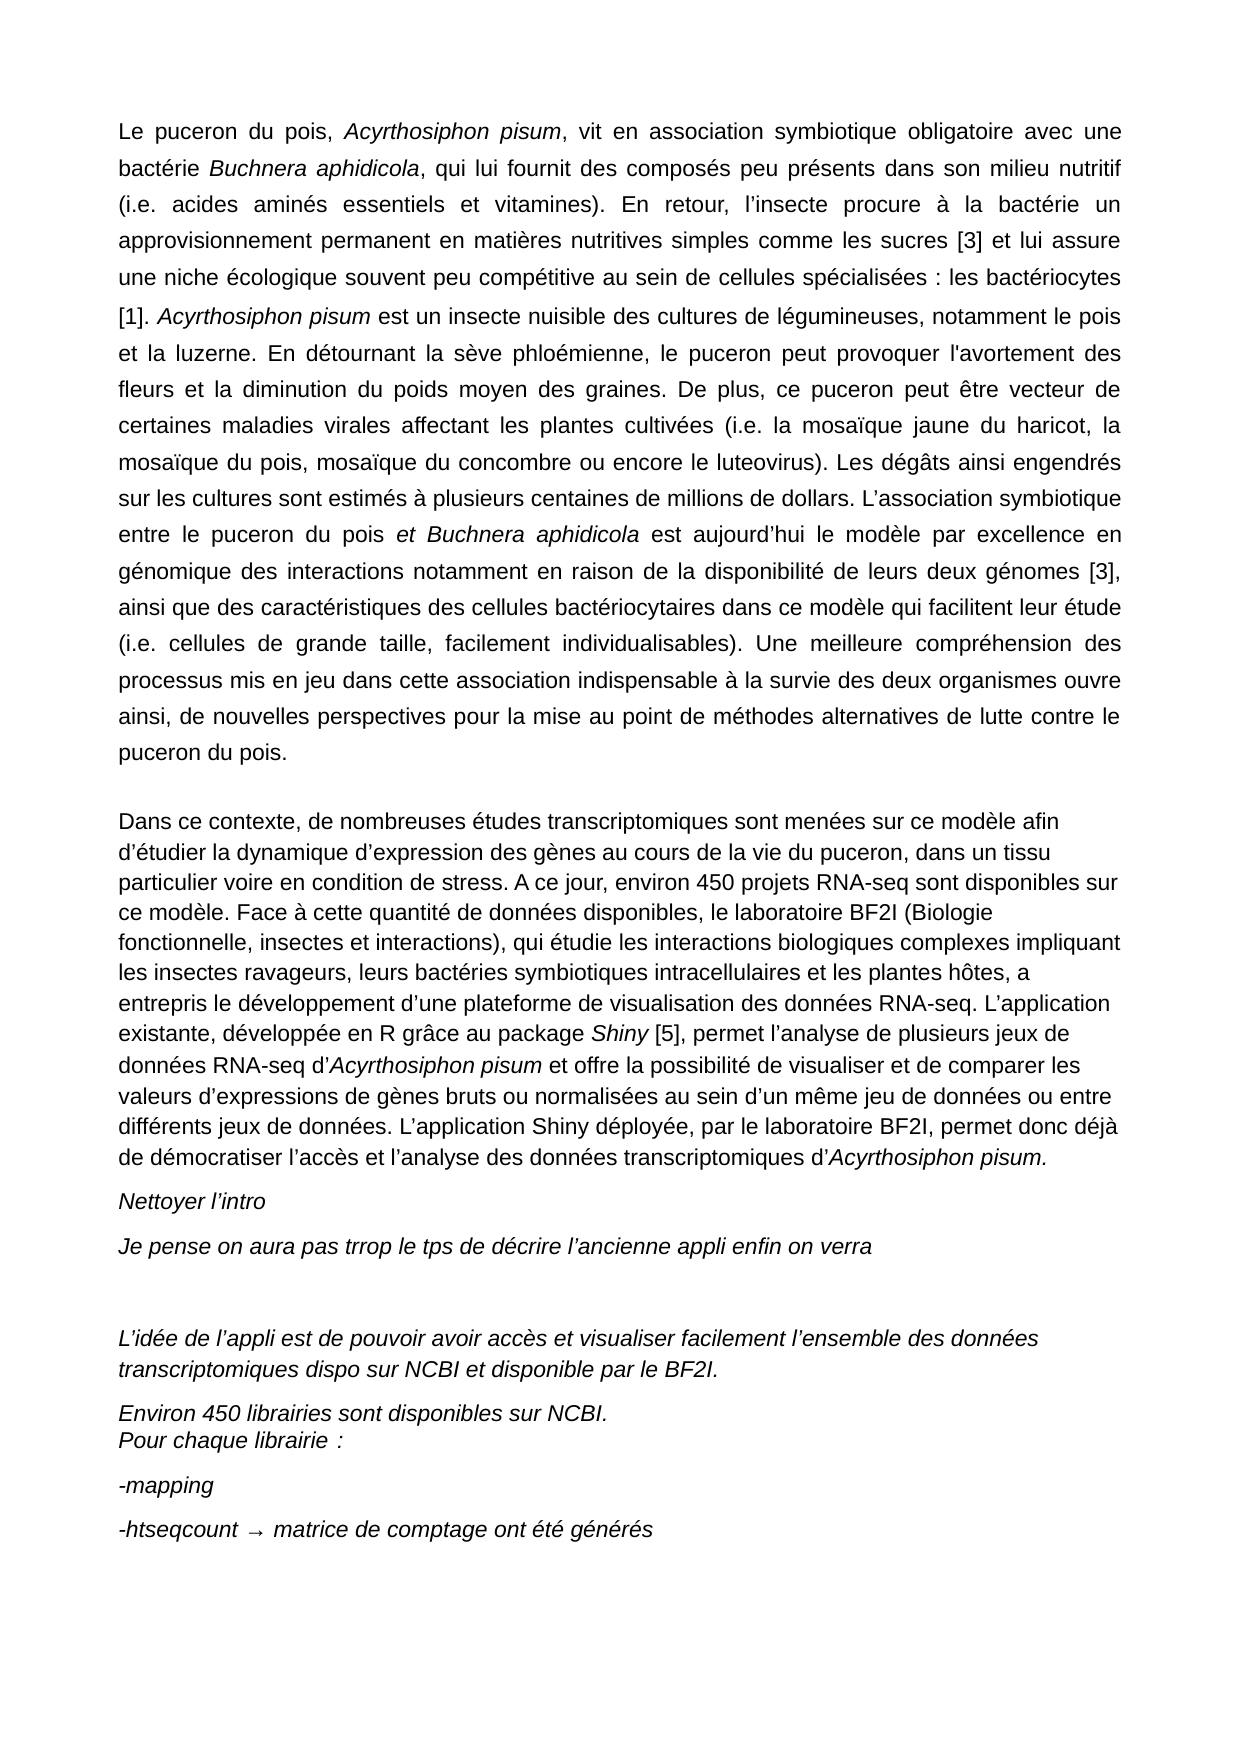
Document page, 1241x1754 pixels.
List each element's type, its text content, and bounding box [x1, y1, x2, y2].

text Dans ce contexte, de nombreuses études transcriptomiques sont menées sur ce modèle afin d’étudier la dynamique d’expression des gènes au cours de la vie du puceron, dans un tissu particulier voire en condition de stress. A ce jour, environ 450 projets RNA-seq sont disponibles sur ce modèle. Face à cette quantité de données disponibles, le laboratoire BF2I (Biologie fonctionnelle, insectes et interactions), qui étudie les interactions biologiques complexes impliquant les insectes ravageurs, leurs bactéries symbiotiques intracellulaires et les plantes hôtes, a entrepris le développement d’une plateforme de visualisation des données RNA-seq. L’application existante, développée en R grâce au package Shiny [5], permet l’analyse de plusieurs jeux de données RNA-seq d’Acyrthosiphon pisum et offre la possibilité de visualiser et de comparer les valeurs d’expressions de gènes bruts ou normalisées au sein d’un même jeu de données ou entre différents jeux de données. L’application Shiny déployée, par le laboratoire BF2I, permet donc déjà de démocratiser l’accès et l’analyse des données transcriptomiques d’Acyrthosiphon pisum. [118, 776, 1122, 1170]
text Je pense on aura pas trrop le tps de décrire l’ancienne appli enfin on verra [118, 1233, 1122, 1259]
text Nettoyer l’intro [118, 1188, 1122, 1214]
text -mapping [118, 1472, 1122, 1498]
text L’idée de l’appli est de pouvoir avoir accès et visualiser facilement l’ensemble des données transcriptomiques dispo sur NCBI et disponible par le BF2I. [118, 1325, 1122, 1382]
text -htseqcount → matrice de comptage ont été générés [118, 1516, 1122, 1543]
text Le puceron du pois, Acyrthosiphon pisum, vit en association symbiotique obligatoire avec une bactérie Buchnera aphidicola, qui lui fournit des composés peu présents dans son milieu nutritif (i.e. acides aminés essentiels et vitamines). En retour, l’insecte procure à la bactérie un approvisionnement permanent en matières nutritives simples comme les sucres [3] et lui assure une niche écologique souvent peu compétitive au sein de cellules spécialisées : les bactériocytes [1]. Acyrthosiphon pisum est un insecte nuisible des cultures de légumineuses, notamment le pois et la luzerne. En détournant la sève phloémienne, le puceron peut provoquer l'avortement des fleurs et la diminution du poids moyen des graines. De plus, ce puceron peut être vecteur de certaines maladies virales affectant les plantes cultivées (i.e. la mosaïque jaune du haricot, la mosaïque du pois, mosaïque du concombre ou encore le luteovirus). Les dégâts ainsi engendrés sur les cultures sont estimés à plusieurs centaines de millions de dollars. L’association symbiotique entre le puceron du pois et Buchnera aphidicola est aujourd’hui le modèle par excellence en génomique des interactions notamment en raison de la disponibilité de leurs deux génomes [3], ainsi que des caractéristiques des cellules bactériocytaires dans ce modèle qui facilitent leur étude (i.e. cellules de grande taille, facilement individualisables). Une meilleure compréhension des processus mis en jeu dans cette association indispensable à la survie des deux organismes ouvre ainsi, de nouvelles perspectives pour la mise au point de méthodes alternatives de lutte contre le puceron du pois. [118, 118, 1122, 766]
text Environ 450 librairies sont disponibles sur NCBI. [118, 1400, 1122, 1427]
text Pour chaque librairie : [118, 1427, 1122, 1453]
